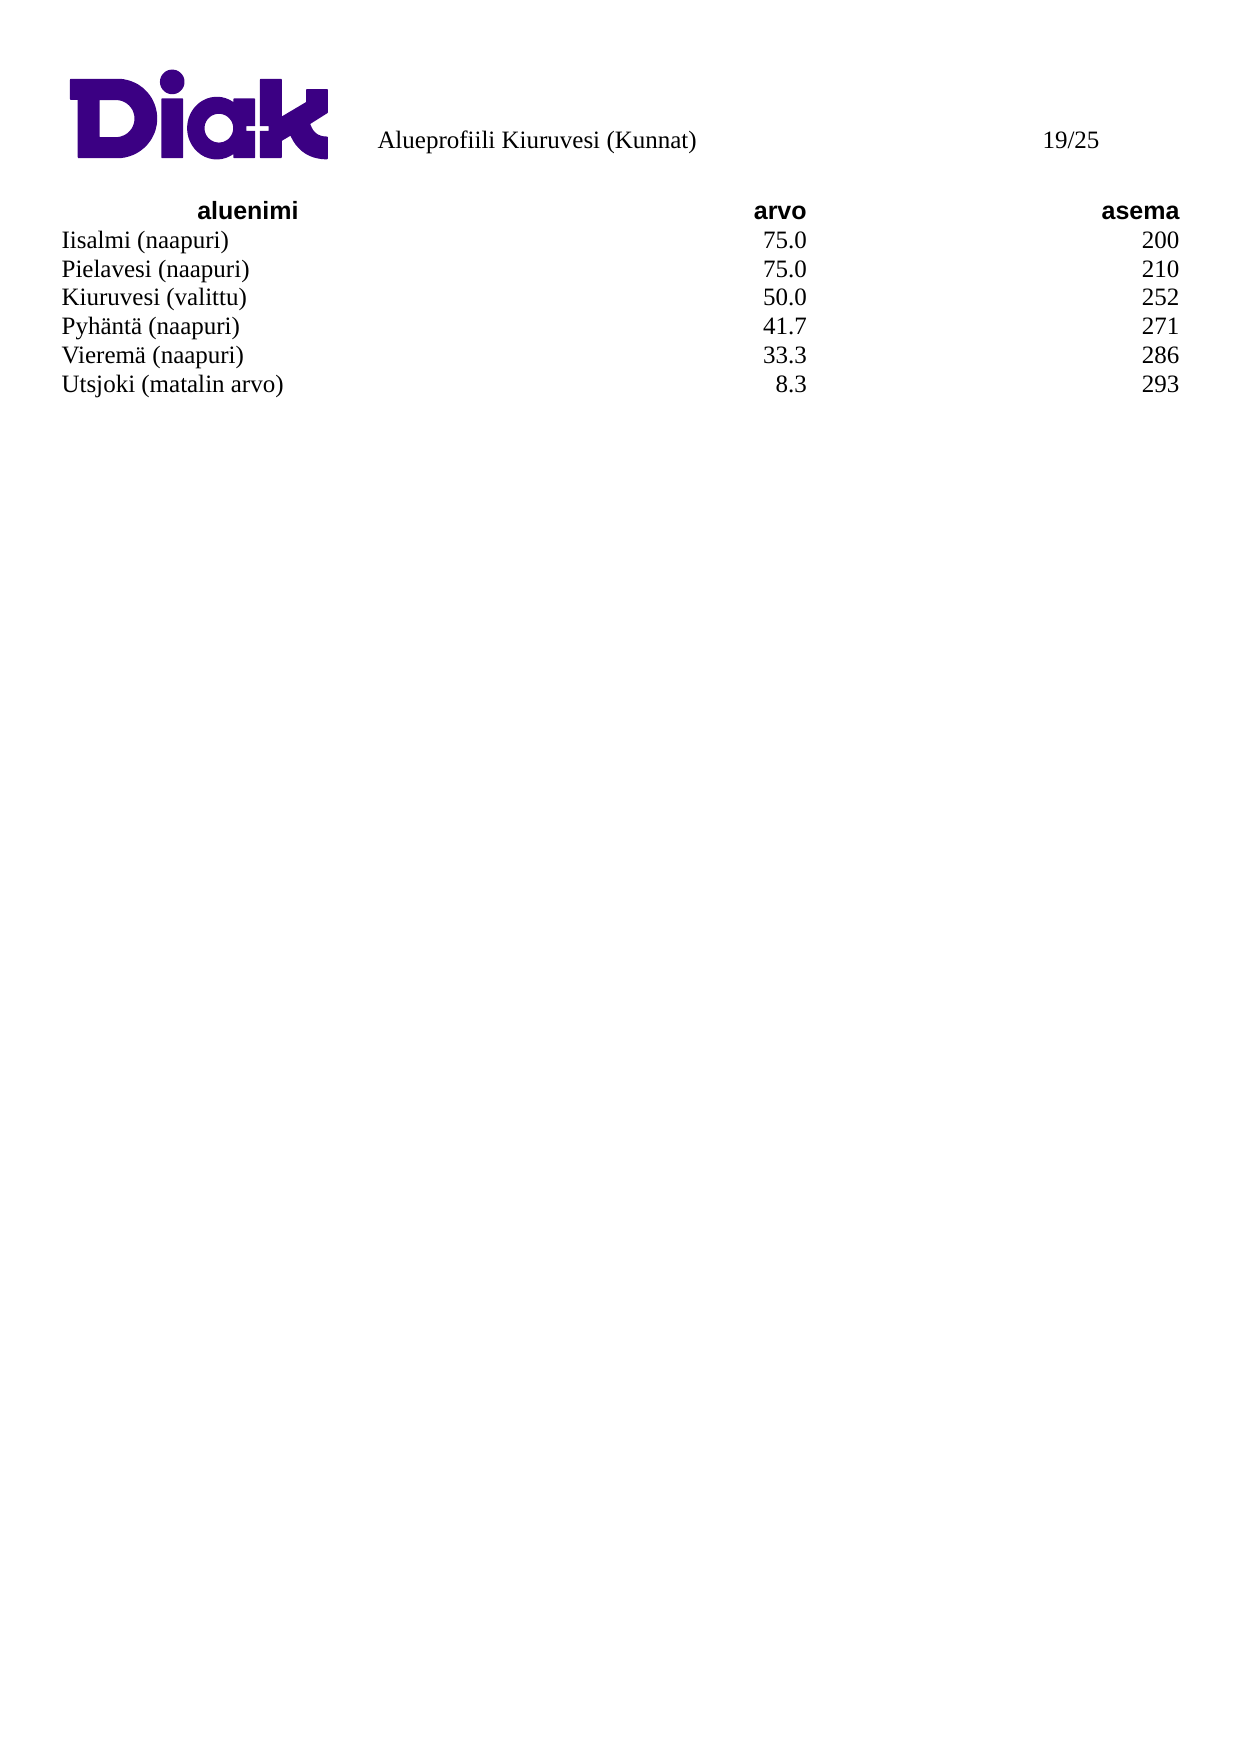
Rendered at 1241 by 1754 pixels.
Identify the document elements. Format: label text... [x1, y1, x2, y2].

table_cell Kiuruvesi (valittu) [61, 283, 434, 311]
table_cell 271 [806, 311, 1179, 340]
table_header arvo [434, 196, 806, 225]
table_cell 75.0 [434, 254, 806, 282]
table_cell Pielavesi (naapuri) [61, 254, 434, 282]
table_cell Vieremä (naapuri) [61, 340, 434, 369]
table_cell 41.7 [434, 311, 806, 340]
table_cell 252 [806, 283, 1179, 311]
table_cell 286 [806, 340, 1179, 369]
table_cell 33.3 [434, 340, 806, 369]
table_cell Utsjoki (matalin arvo) [61, 369, 434, 397]
table_cell 75.0 [434, 225, 806, 254]
table_cell 200 [806, 225, 1179, 254]
table_cell 293 [806, 369, 1179, 397]
table_header asema [806, 196, 1179, 225]
table_cell 50.0 [434, 283, 806, 311]
table_cell 210 [806, 254, 1179, 282]
table_cell 8.3 [434, 369, 806, 397]
table_cell Iisalmi (naapuri) [61, 225, 434, 254]
table_header aluenimi [61, 196, 434, 225]
table_cell Pyhäntä (naapuri) [61, 311, 434, 340]
